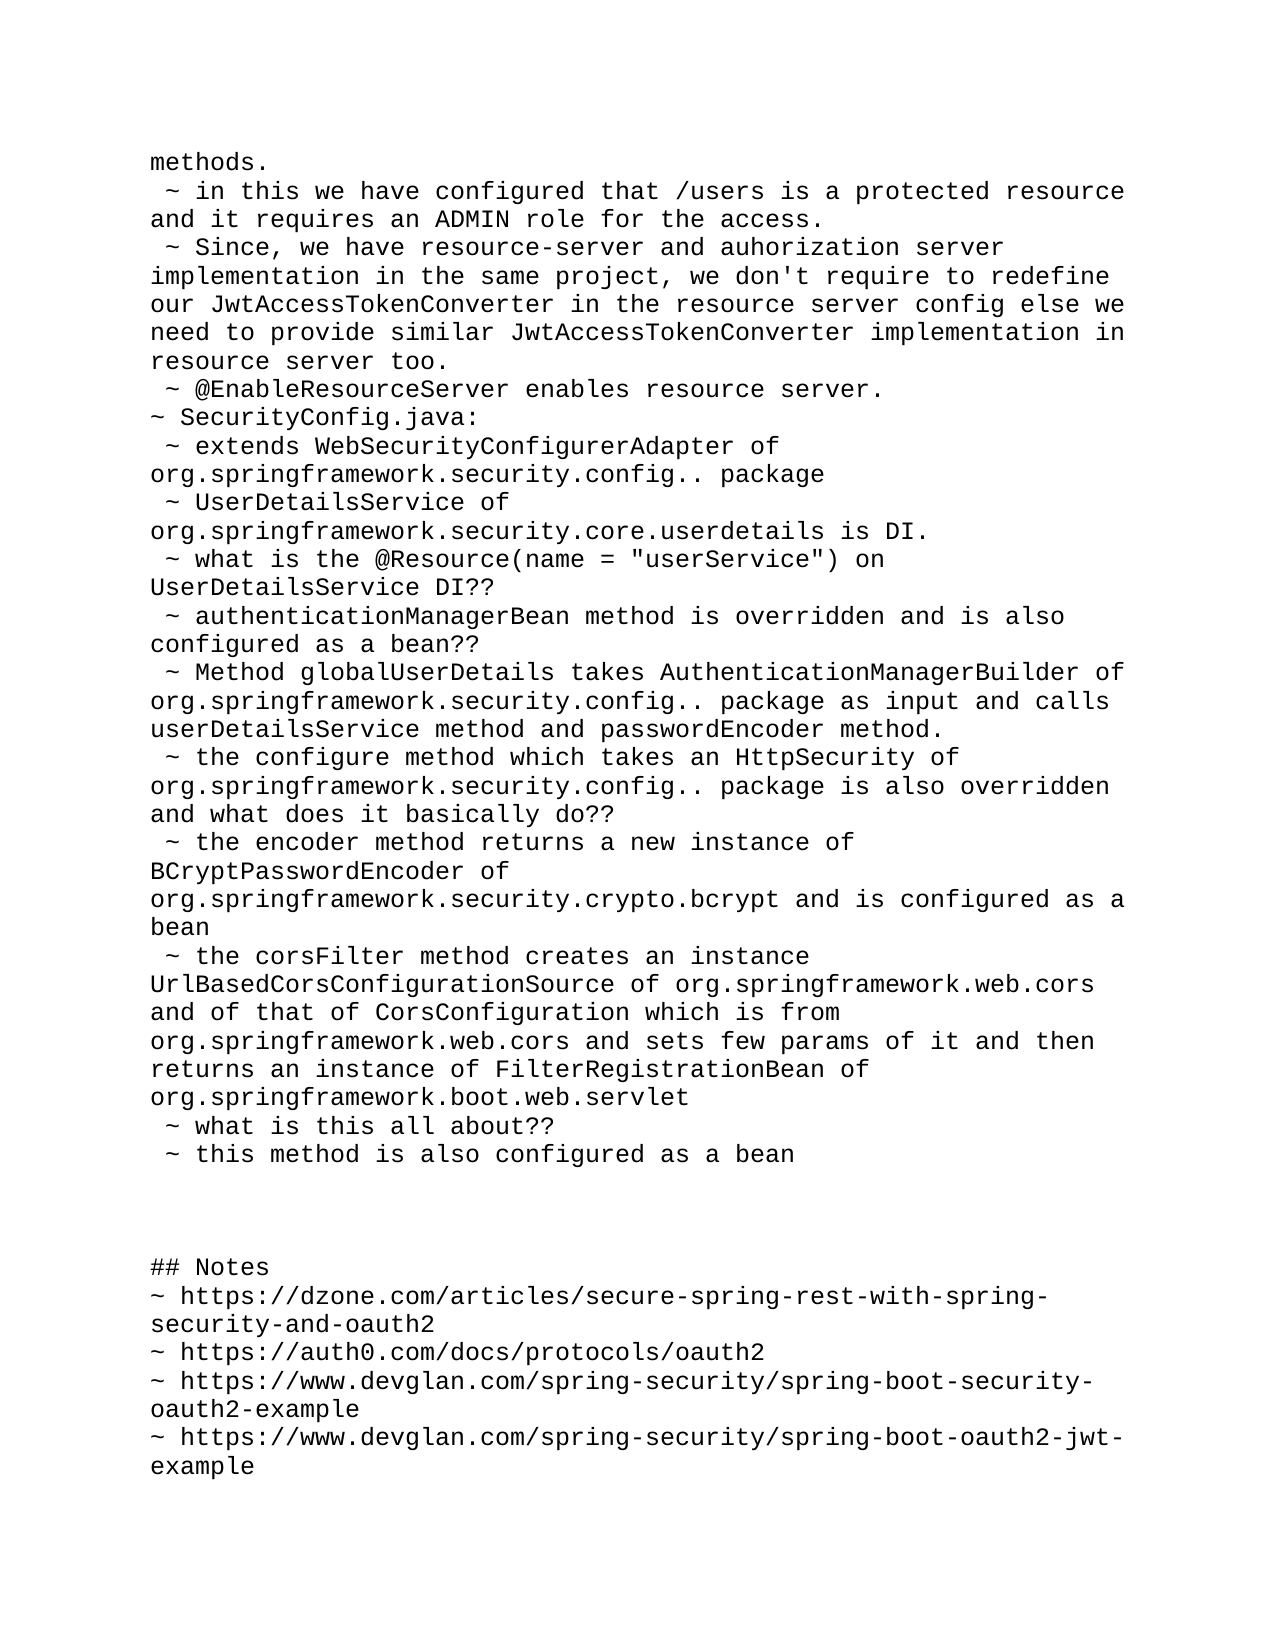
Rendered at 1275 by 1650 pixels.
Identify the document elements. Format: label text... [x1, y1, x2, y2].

text ~ @EnableResourceServer enables resource server. [150, 377, 1125, 405]
text ~ the configure method which takes an HttpSecurity of org.springframework.security.config.. package is also overridden and what does it basically do?? [150, 745, 1125, 830]
text ~ in this we have configured that /users is a protected resource and it requires an ADMIN role for the access. [150, 178, 1125, 235]
text ~ Method globalUserDetails takes AuthenticationManagerBuilder of org.springframework.security.config.. package as input and calls userDetailsService method and passwordEncoder method. [150, 660, 1125, 745]
text ~ https://www.devglan.com/spring-security/spring-boot-oauth2-jwt-example [150, 1425, 1125, 1482]
text ~ extends WebSecurityConfigurerAdapter of org.springframework.security.config.. package [150, 433, 1125, 490]
text ~ authenticationManagerBean method is overridden and is also configured as a bean?? [150, 603, 1125, 660]
text ~ what is this all about?? [150, 1113, 1125, 1142]
text methods. [150, 150, 1125, 178]
text ~ SecurityConfig.java: [150, 405, 1125, 433]
text ## Notes [150, 1255, 1125, 1283]
text ~ https://dzone.com/articles/secure-spring-rest-with-spring-security-and-oauth2 [150, 1283, 1125, 1340]
text ~ UserDetailsService of org.springframework.security.core.userdetails is DI. [150, 490, 1125, 547]
text ~ https://www.devglan.com/spring-security/spring-boot-security-oauth2-example [150, 1368, 1125, 1425]
text ~ the corsFilter method creates an instance UrlBasedCorsConfigurationSource of org.springframework.web.cors and of that of CorsConfiguration which is from org.springframework.web.cors and sets few params of it and then returns an instance of FilterRegistrationBean of org.springframework.boot.web.servlet [150, 943, 1125, 1113]
text ~ https://auth0.com/docs/protocols/oauth2 [150, 1340, 1125, 1368]
text ~ Since, we have resource-server and auhorization server implementation in the same project, we don't require to redefine our JwtAccessTokenConverter in the resource server config else we need to provide similar JwtAccessTokenConverter implementation in resource server too. [150, 235, 1125, 377]
text ~ this method is also configured as a bean [150, 1142, 1125, 1170]
text ~ what is the @Resource(name = "userService") on UserDetailsService DI?? [150, 547, 1125, 603]
text ~ the encoder method returns a new instance of BCryptPasswordEncoder of org.springframework.security.crypto.bcrypt and is configured as a bean [150, 830, 1125, 943]
